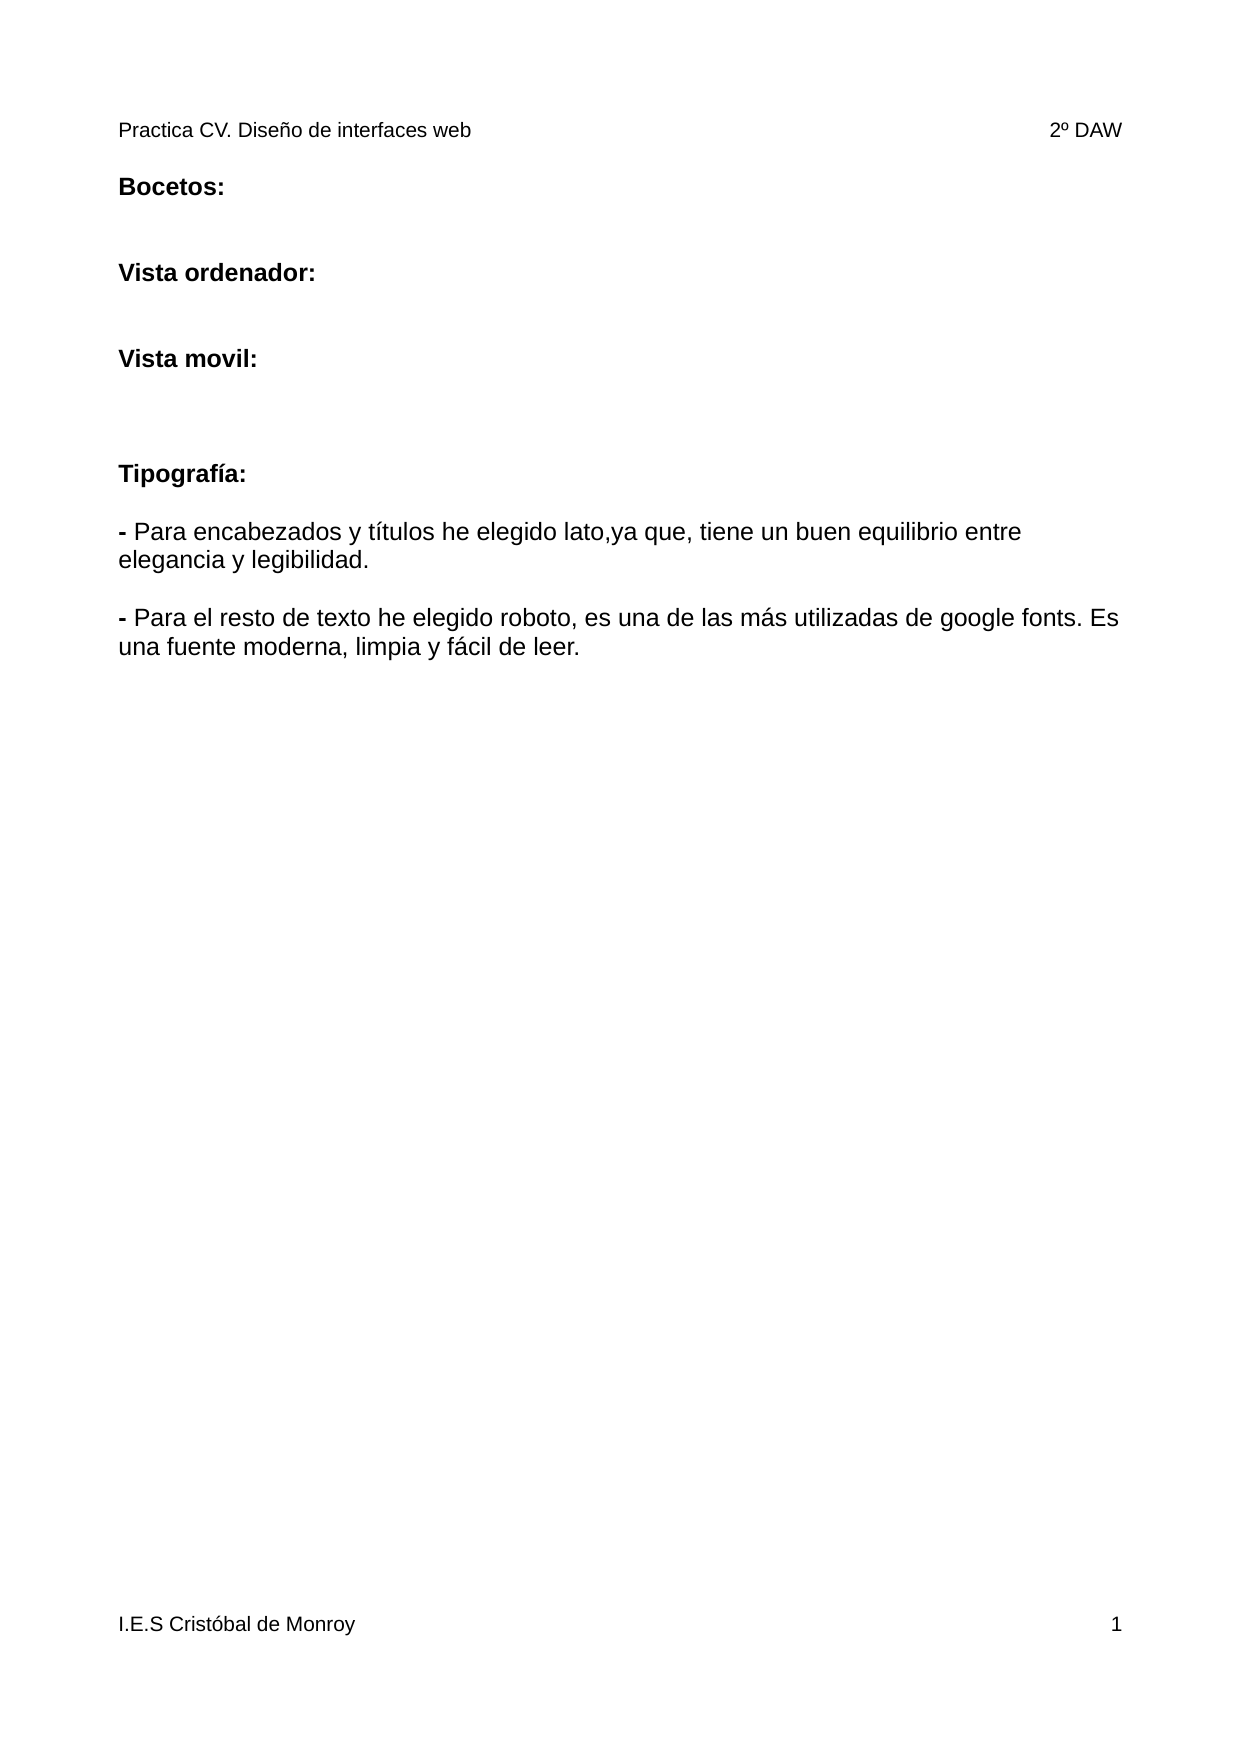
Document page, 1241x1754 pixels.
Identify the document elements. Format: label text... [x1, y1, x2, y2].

text - Para encabezados y títulos he elegido lato,ya que, tiene un buen equilibrio entre elegancia y legibilidad. [118, 517, 1122, 574]
text Tipografía: [118, 459, 1122, 488]
text Bocetos: [118, 172, 1122, 200]
text - Para el resto de texto he elegido roboto, es una de las más utilizadas de google fonts. Es una fuente moderna, limpia y fácil de leer. [118, 603, 1122, 660]
text Vista movil: [118, 344, 1122, 373]
text Vista ordenador: [118, 258, 1122, 287]
